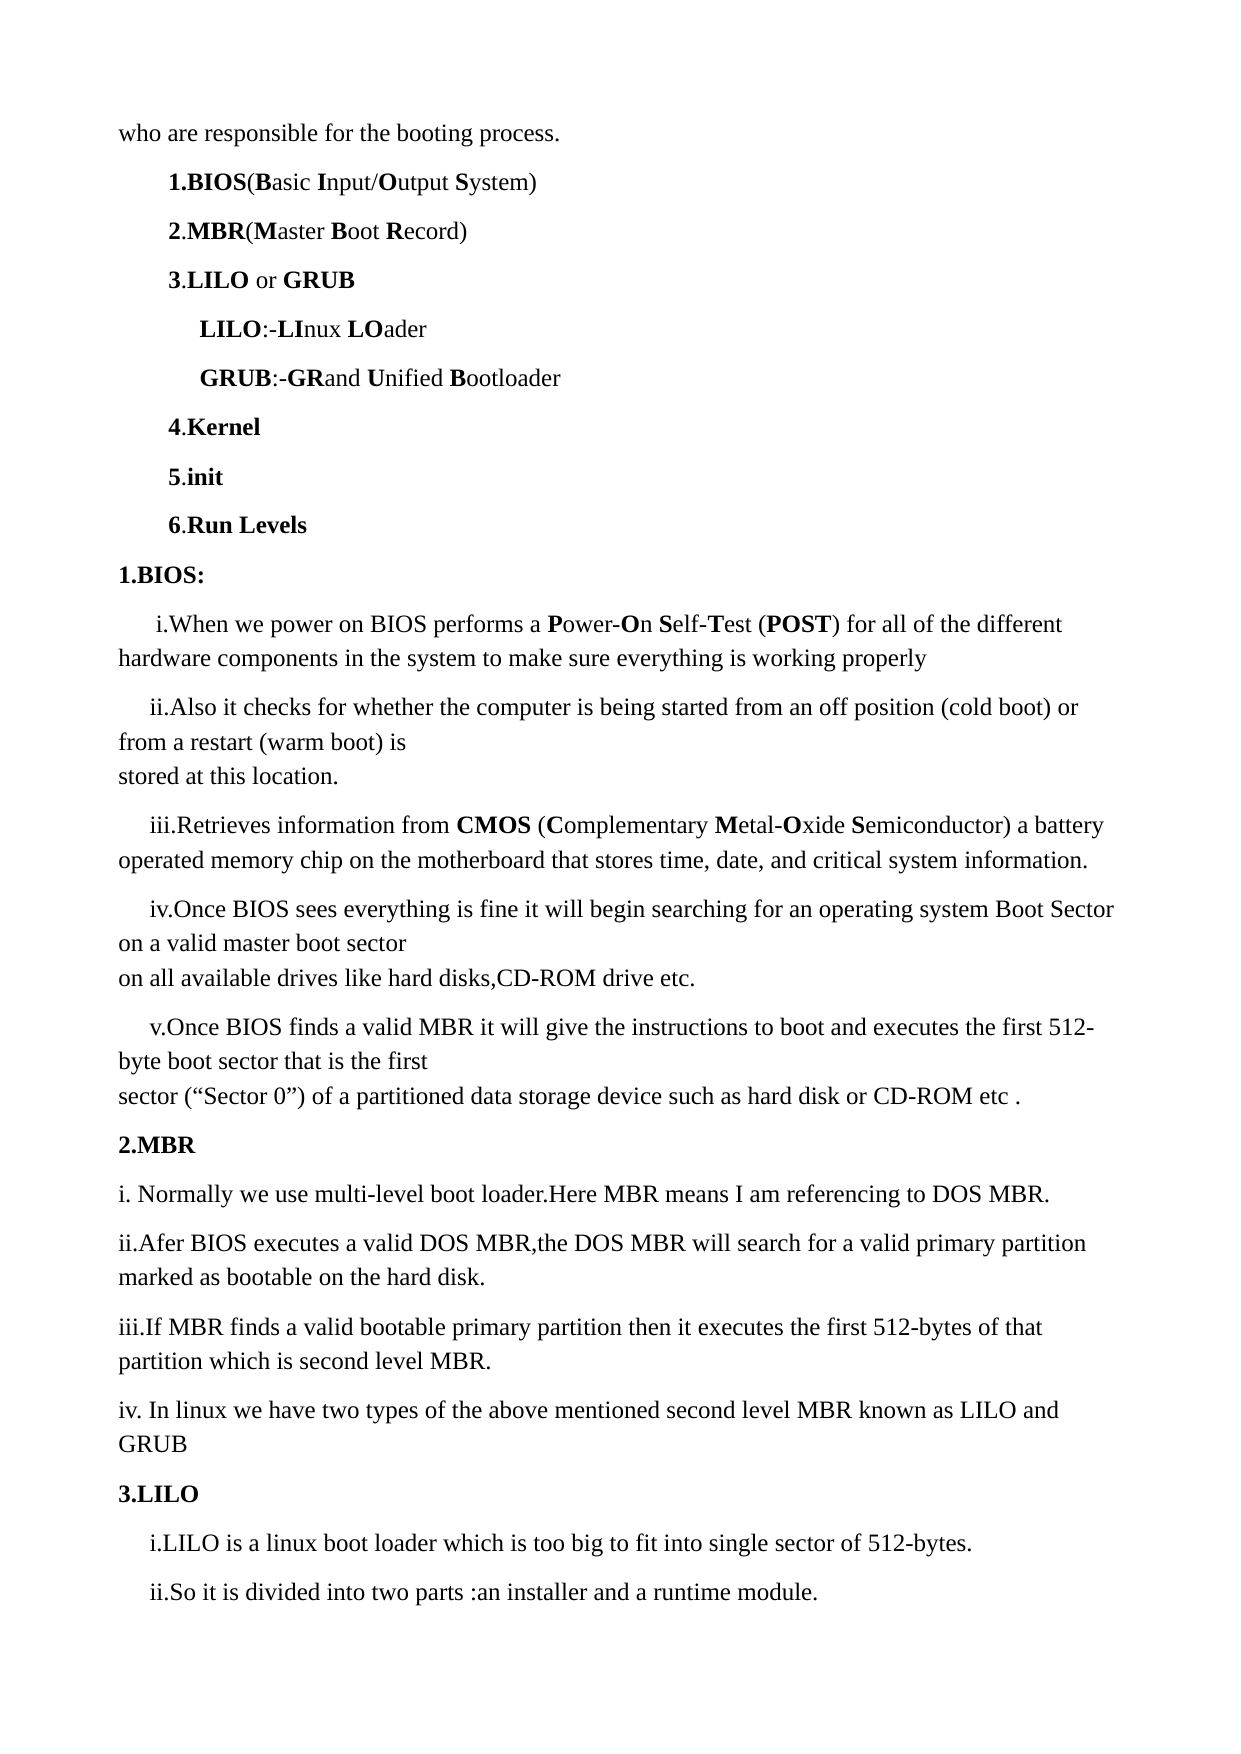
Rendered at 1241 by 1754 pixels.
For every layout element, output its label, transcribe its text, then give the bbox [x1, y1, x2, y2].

text 3.LILO or GRUB [118, 265, 1122, 294]
text 1.BIOS(Basic Input/Output System) [118, 167, 1122, 196]
text ii.Afer BIOS executes a valid DOS MBR,the DOS MBR will search for a valid primary partition marked as bootable on the hard disk. [118, 1228, 1122, 1291]
text ii.Also it checks for whether the computer is being started from an off position (cold boot) or from a restart (warm boot) is stored at this location. [118, 692, 1122, 790]
text 5.init [118, 462, 1122, 490]
text i.LILO is a linux boot loader which is too big to fit into single sector of 512-bytes. [118, 1528, 1122, 1556]
text 3.LILO [118, 1479, 1122, 1507]
text iii.Retrieves information from CMOS (Complementary Metal-Oxide Semiconductor) a battery operated memory chip on the motherboard that stores time, date, and critical system information. [118, 810, 1122, 873]
text 4.Kernel [118, 412, 1122, 441]
text GRUB:-GRand Unified Bootloader [118, 363, 1122, 392]
text LILO:-LInux LOader [118, 314, 1122, 343]
text ii.So it is divided into two parts :an installer and a runtime module. [118, 1577, 1122, 1606]
text i. Normally we use multi-level boot loader.Here MBR means I am referencing to DOS MBR. [118, 1179, 1122, 1208]
text 2.MBR(Master Boot Record) [118, 216, 1122, 245]
text v.Once BIOS finds a valid MBR it will give the instructions to boot and executes the first 512-byte boot sector that is the first sector (“Sector 0”) of a partitioned data storage device such as hard disk or CD-ROM etc . [118, 1012, 1122, 1109]
text 2.MBR [118, 1130, 1122, 1159]
text 6.Run Levels [118, 511, 1122, 539]
text who are responsible for the booting process. [118, 118, 1122, 147]
text iv.Once BIOS sees everything is fine it will begin searching for an operating system Boot Sector on a valid master boot sector on all available drives like hard disks,CD-ROM drive etc. [118, 894, 1122, 992]
text 1.BIOS: [118, 560, 1122, 588]
text i.When we power on BIOS performs a Power-On Self-Test (POST) for all of the different hardware components in the system to make sure everything is working properly [118, 609, 1122, 672]
text iv. In linux we have two types of the above mentioned second level MBR known as LILO and GRUB [118, 1395, 1122, 1458]
text iii.If MBR finds a valid bootable primary partition then it executes the first 512-bytes of that partition which is second level MBR. [118, 1312, 1122, 1375]
